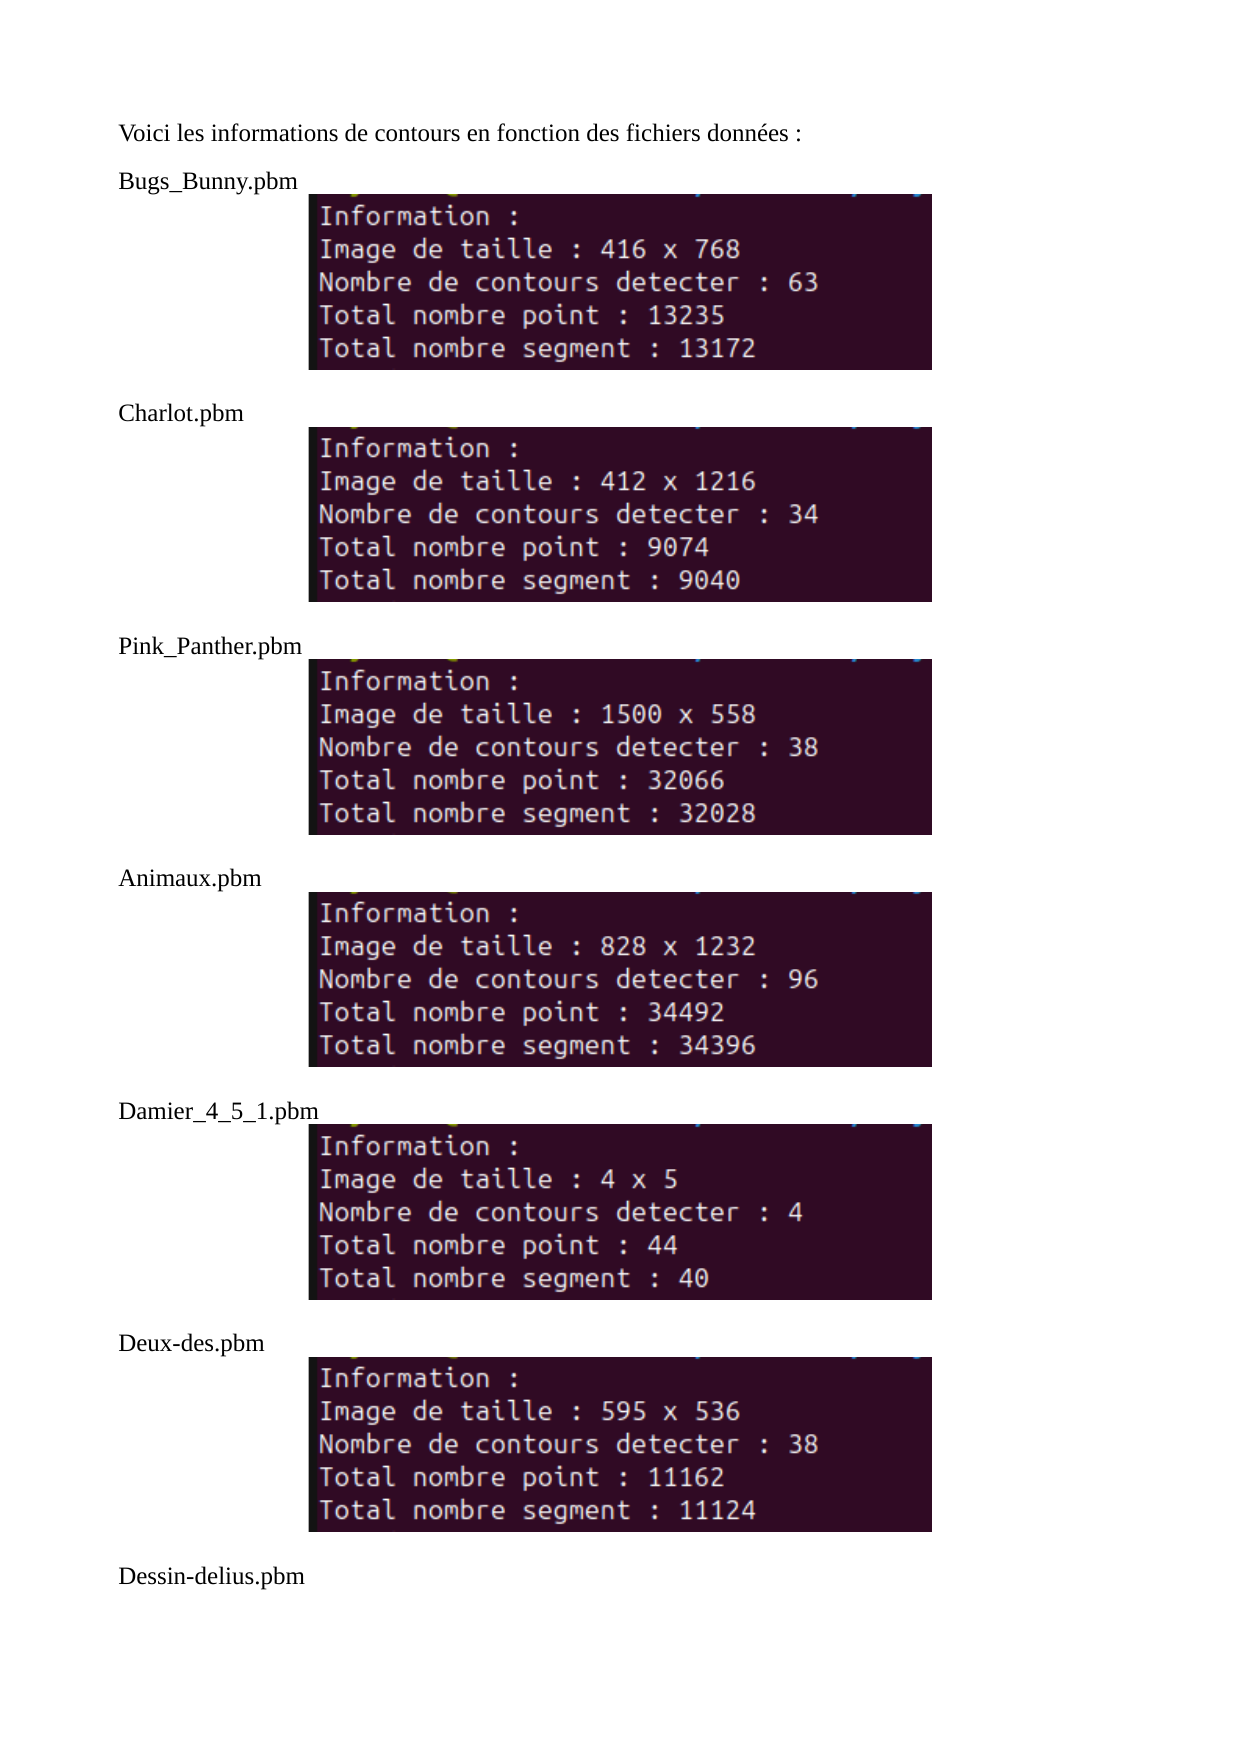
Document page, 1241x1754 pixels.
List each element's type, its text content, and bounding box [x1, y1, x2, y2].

picture [308, 892, 932, 1067]
table_cell Deux-des.pbm [118, 1328, 1122, 1561]
picture [308, 659, 932, 835]
picture [308, 1357, 932, 1532]
table_cell Pink_Panther.pbm [118, 631, 1122, 863]
table_cell Damier_4_5_1.pbm [118, 1096, 1122, 1328]
picture [308, 427, 932, 602]
table_cell Charlot.pbm [118, 398, 1122, 631]
table_cell Dessin-delius.pbm [118, 1561, 1122, 1589]
table_header Bugs_Bunny.pbm [118, 166, 1122, 398]
text Voici les informations de contours en fonction des fichiers données : [118, 118, 1122, 147]
picture [308, 1124, 932, 1300]
table_cell Animaux.pbm [118, 863, 1122, 1096]
picture [308, 194, 932, 370]
